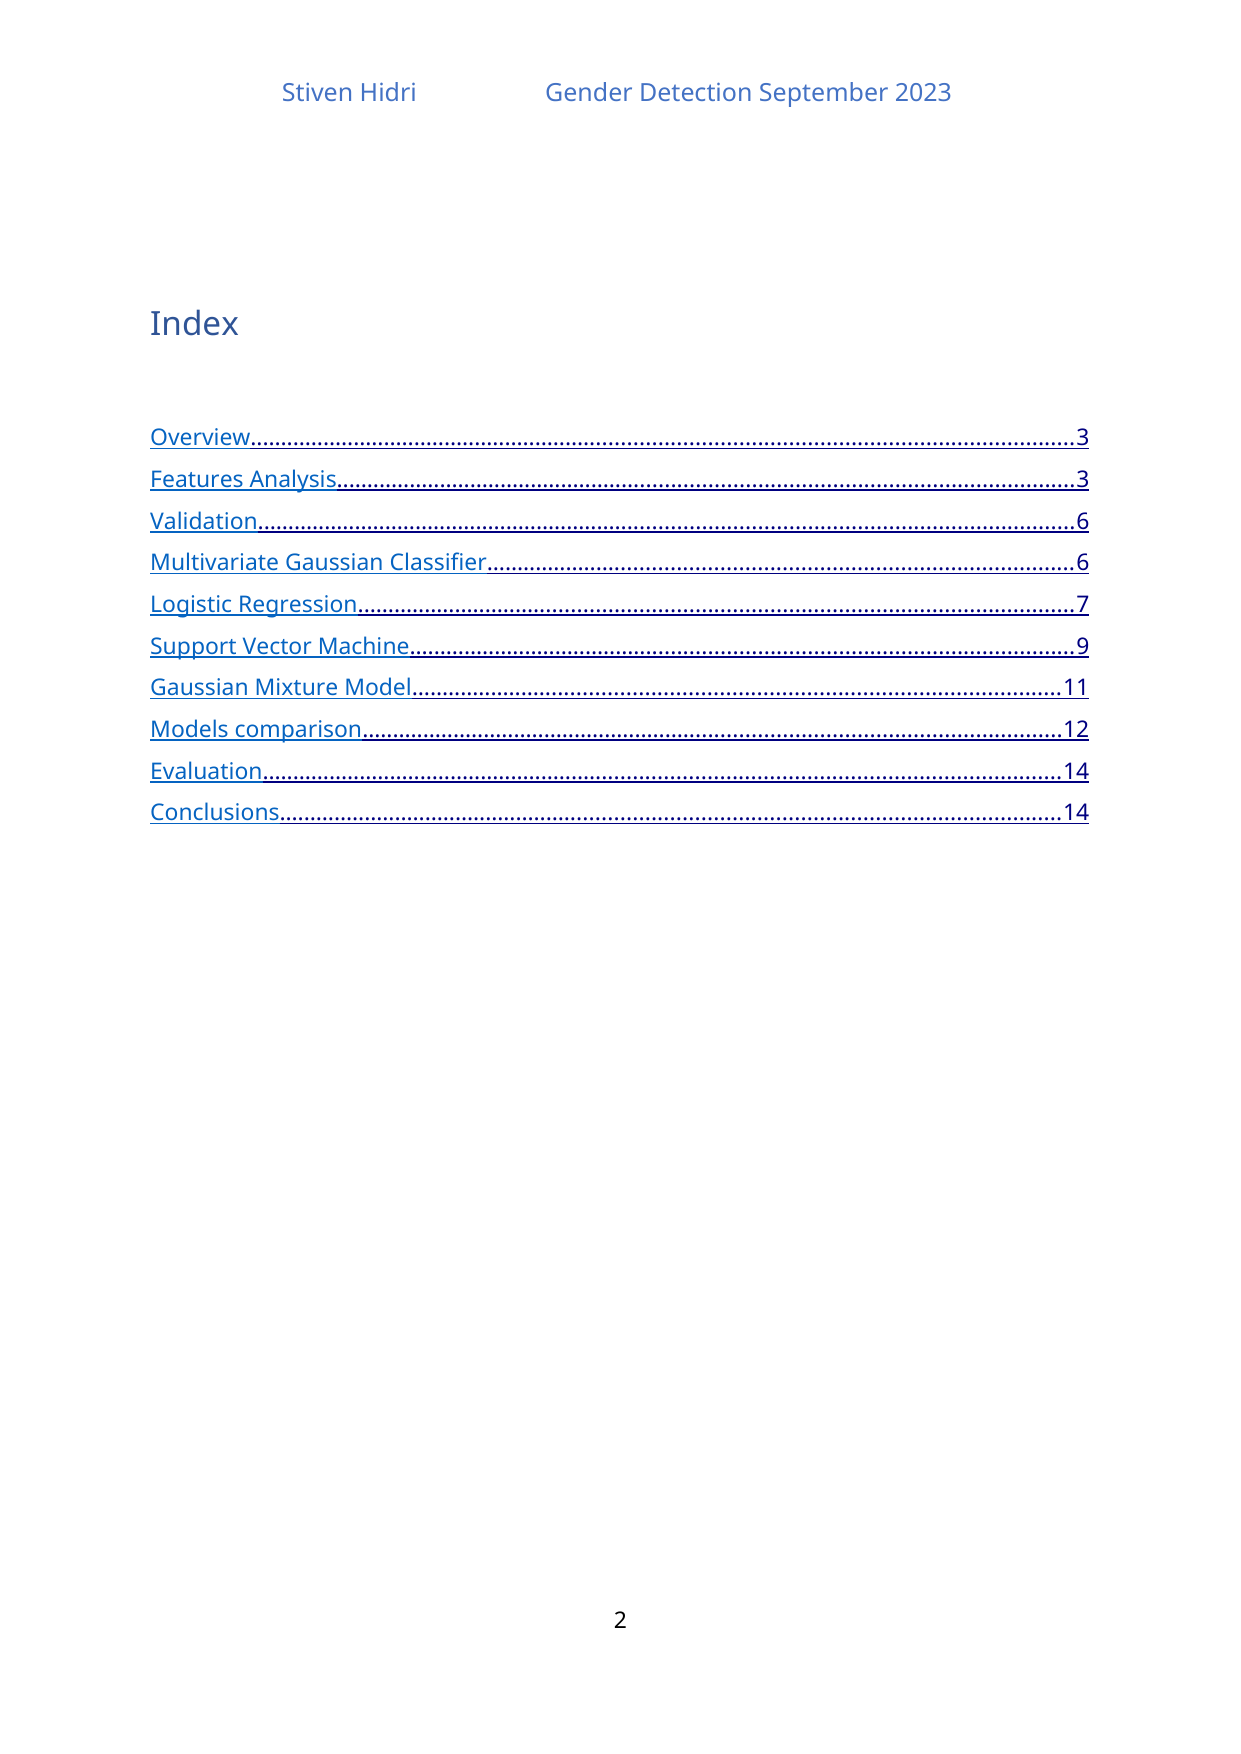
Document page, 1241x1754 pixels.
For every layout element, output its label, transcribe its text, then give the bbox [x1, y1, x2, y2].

text Models comparison 12 [150, 713, 1090, 744]
text Gaussian Mixture Model 11 [150, 671, 1090, 702]
text Logistic Regression 7 [150, 588, 1090, 619]
text Overview 3 [150, 421, 1090, 452]
subtitle Index [150, 300, 1090, 345]
text Features Analysis 3 [150, 463, 1090, 494]
text Evaluation 14 [150, 754, 1090, 786]
text Multivariate Gaussian Classifier 6 [150, 546, 1090, 577]
text Validation 6 [150, 504, 1090, 536]
text Support Vector Machine 9 [150, 629, 1090, 661]
text Conclusions 14 [150, 796, 1090, 827]
